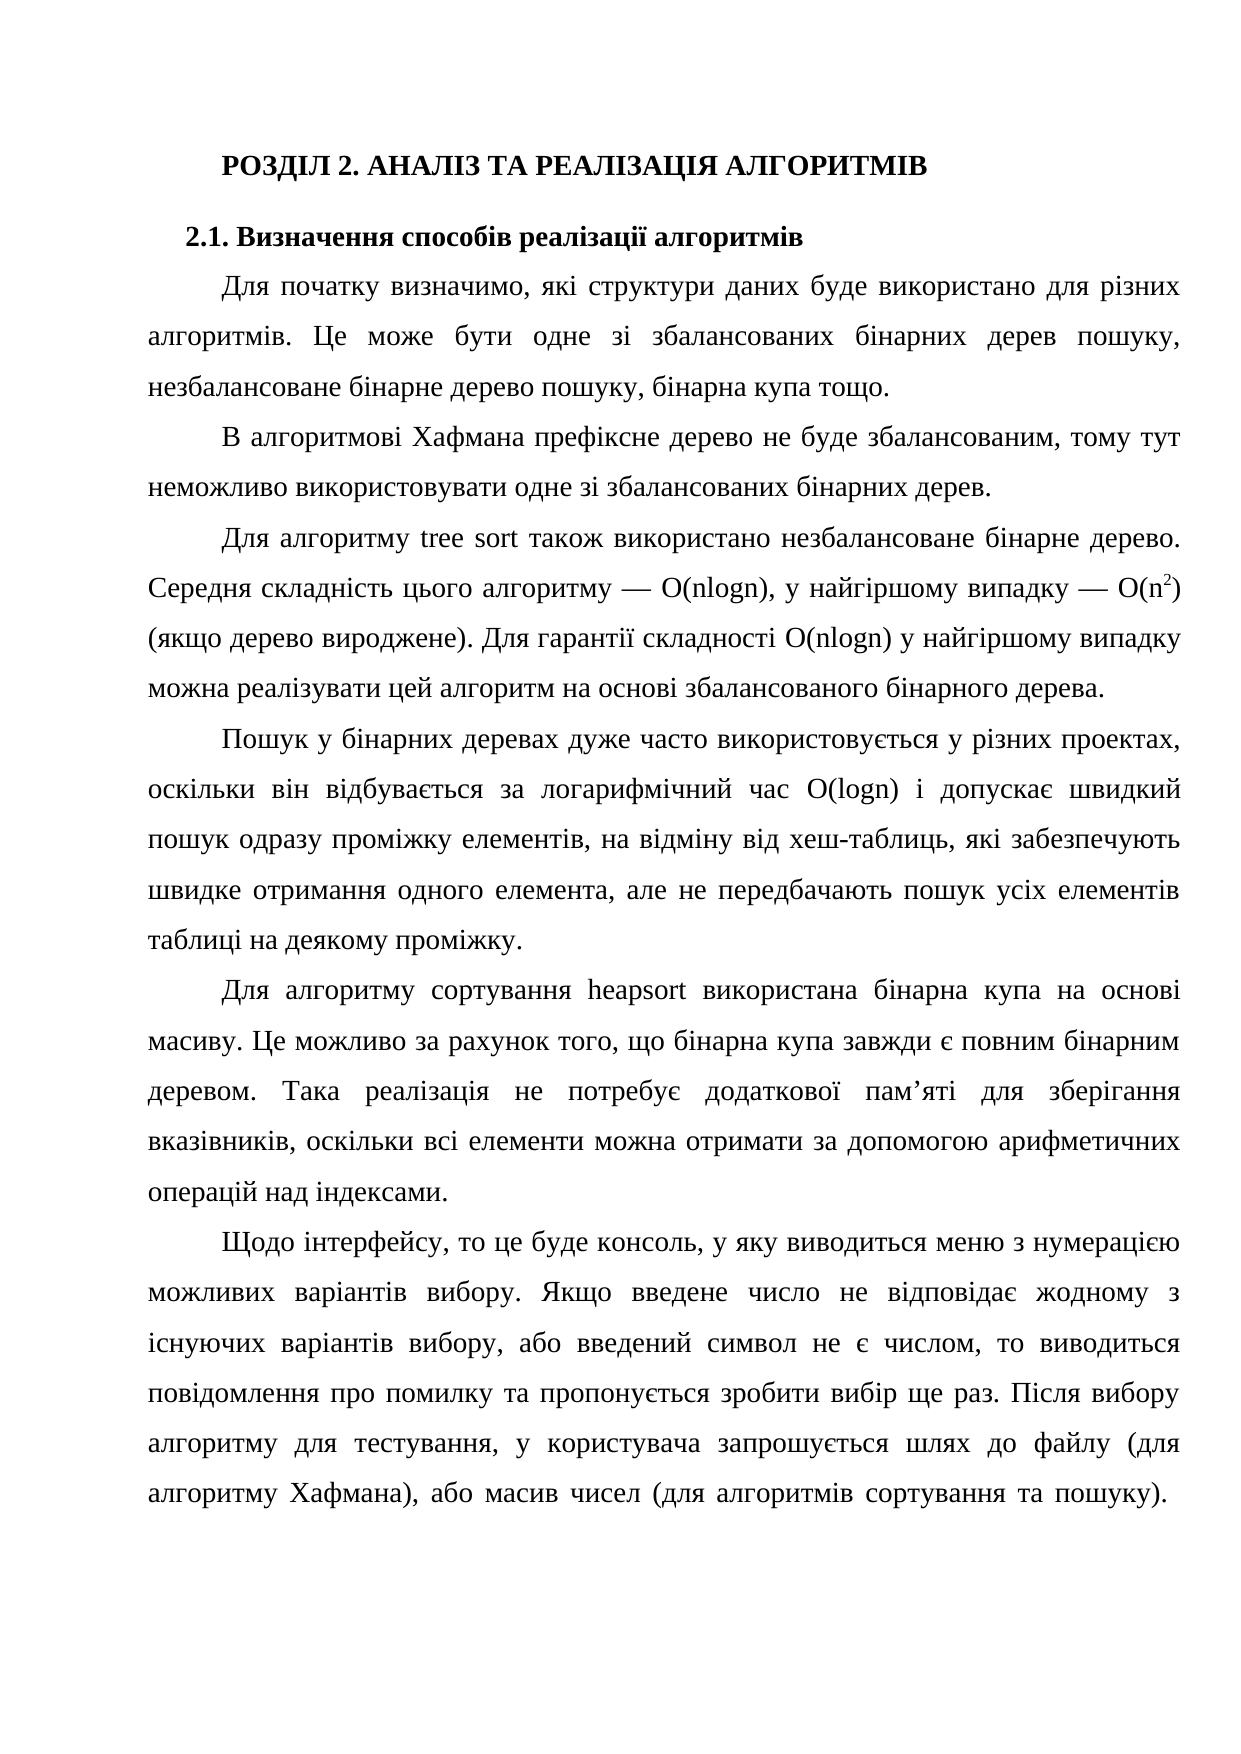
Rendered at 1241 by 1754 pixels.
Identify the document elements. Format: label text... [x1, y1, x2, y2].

subtitle РОЗДІЛ 2. АНАЛІЗ ТА РЕАЛІЗАЦІЯ АЛГОРИТМІВ [148, 148, 1181, 181]
text В алгоритмові Хафмана префіксне дерево не буде збалансованим, тому тут неможливо використовувати одне зі збалансованих бінарних дерев. [148, 419, 1181, 503]
text Для початку визначимо, які структури даних буде використано для різних алгоритмів. Це може бути одне зі збалансованих бінарних дерев пошуку, незбалансоване бінарне дерево пошуку, бінарна купа тощо. [148, 268, 1181, 402]
text Для алгоритму сортування heapsort використана бінарна купа на основі масиву. Це можливо за рахунок того, що бінарна купа завжди є повним бінарним деревом. Така реалізація не потребує додаткової пам’яті для зберігання вказівників, оскільки всі елементи можна отримати за допомогою арифметичних операцій над індексами. [148, 972, 1181, 1207]
subtitle 2.1. Визначення способів реалізації алгоритмів [185, 219, 1181, 252]
text Для алгоритму tree sort також використано незбалансоване бінарне дерево. Середня складність цього алгоритму — O(nlogn), у найгіршому випадку — O(n2) (якщо дерево вироджене). Для гарантії складності O(nlogn) у найгіршому випадку можна реалізувати цей алгоритм на основі збалансованого бінарного дерева. [148, 520, 1181, 704]
text Пошук у бінарних деревах дуже часто використовується у різних проектах, оскільки він відбувається за логарифмічний час O(logn) і допускає швидкий пошук одразу проміжку елементів, на відміну від хеш-таблиць, які забезпечують швидке отримання одного елемента, але не передбачають пошук усіх елементів таблиці на деякому проміжку. [148, 721, 1181, 956]
text Щодо інтерфейсу, то це буде консоль, у яку виводиться меню з нумерацією можливих варіантів вибору. Якщо введене число не відповідає жодному з існуючих варіантів вибору, або введений символ не є числом, то виводиться повідомлення про помилку та пропонується зробити вибір ще раз. Після вибору алгоритму для тестування, у користувача запрошується шлях до файлу (для алгоритму Хафмана), або масив чисел (для алгоритмів сортування та пошуку). [148, 1224, 1181, 1509]
